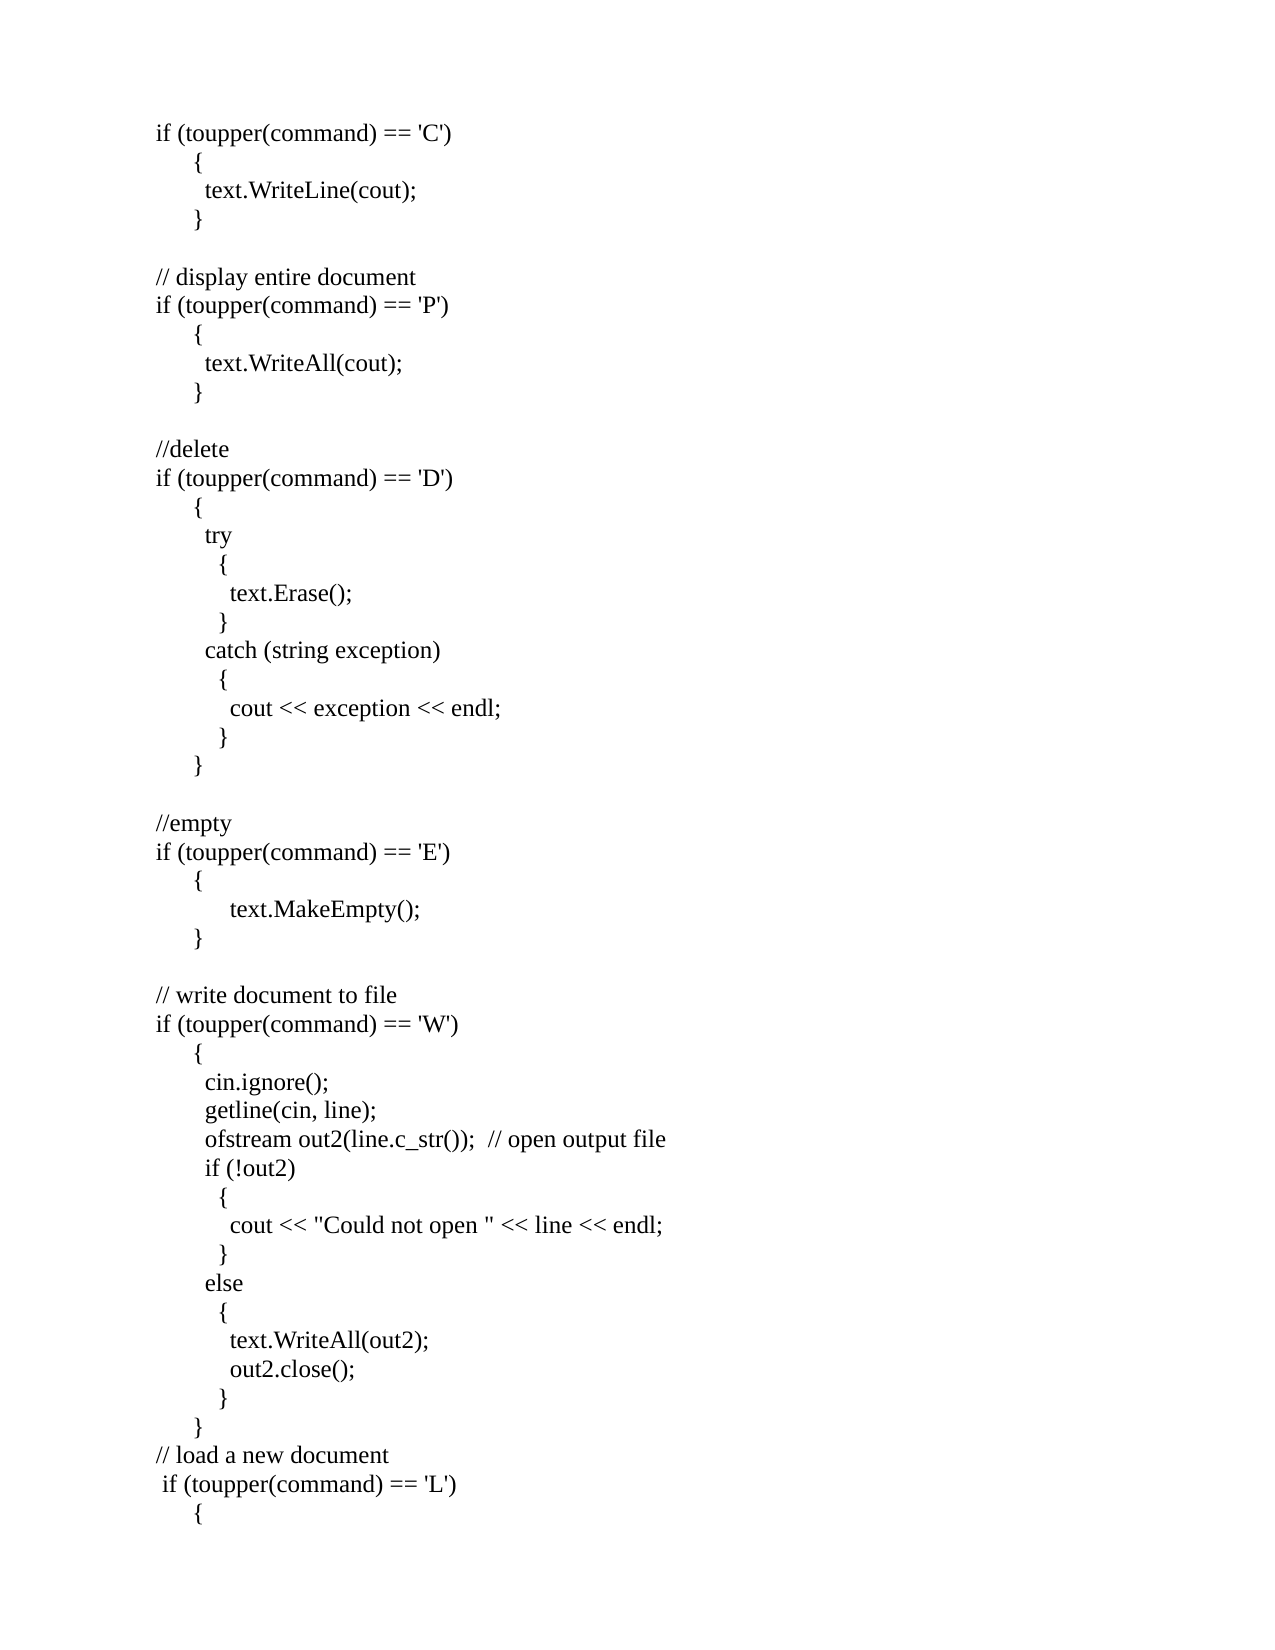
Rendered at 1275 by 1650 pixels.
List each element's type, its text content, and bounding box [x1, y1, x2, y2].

text cout << "Could not open " << line << endl; [118, 1211, 1157, 1239]
text } [118, 1239, 1157, 1268]
text if (toupper(command) == 'W') [118, 1009, 1157, 1038]
text // load a new document [118, 1441, 1157, 1469]
text { [118, 492, 1157, 521]
text text.Erase(); [118, 578, 1157, 607]
text } [118, 1412, 1157, 1441]
text text.WriteAll(cout); [118, 348, 1157, 377]
text try [118, 521, 1157, 549]
text text.WriteAll(out2); [118, 1326, 1157, 1354]
text if (toupper(command) == 'D') [118, 463, 1157, 492]
text else [118, 1268, 1157, 1297]
text text.WriteLine(cout); [118, 176, 1157, 204]
text if (toupper(command) == 'P') [118, 291, 1157, 319]
text ofstream out2(line.c_str()); // open output file [118, 1124, 1157, 1153]
text if (!out2) [118, 1153, 1157, 1182]
text { [118, 1182, 1157, 1211]
text out2.close(); [118, 1354, 1157, 1383]
text //delete [118, 434, 1157, 463]
text } [118, 204, 1157, 233]
text } [118, 607, 1157, 636]
text } [118, 722, 1157, 751]
text } [118, 1383, 1157, 1412]
text catch (string exception) [118, 636, 1157, 664]
text getline(cin, line); [118, 1096, 1157, 1124]
text if (toupper(command) == 'E') [118, 837, 1157, 866]
text { [118, 1038, 1157, 1067]
text } [118, 923, 1157, 952]
text // display entire document [118, 262, 1157, 291]
text { [118, 664, 1157, 693]
text //empty [118, 808, 1157, 837]
text if (toupper(command) == 'L') [118, 1469, 1157, 1498]
text if (toupper(command) == 'C') [118, 118, 1157, 147]
text // write document to file [118, 981, 1157, 1009]
text } [118, 751, 1157, 779]
text { [118, 319, 1157, 348]
text cout << exception << endl; [118, 693, 1157, 722]
text { [118, 866, 1157, 894]
text { [118, 549, 1157, 578]
text { [118, 147, 1157, 176]
text } [118, 377, 1157, 406]
text { [118, 1498, 1157, 1527]
text cin.ignore(); [118, 1067, 1157, 1096]
text { [118, 1297, 1157, 1326]
text text.MakeEmpty(); [118, 894, 1157, 923]
